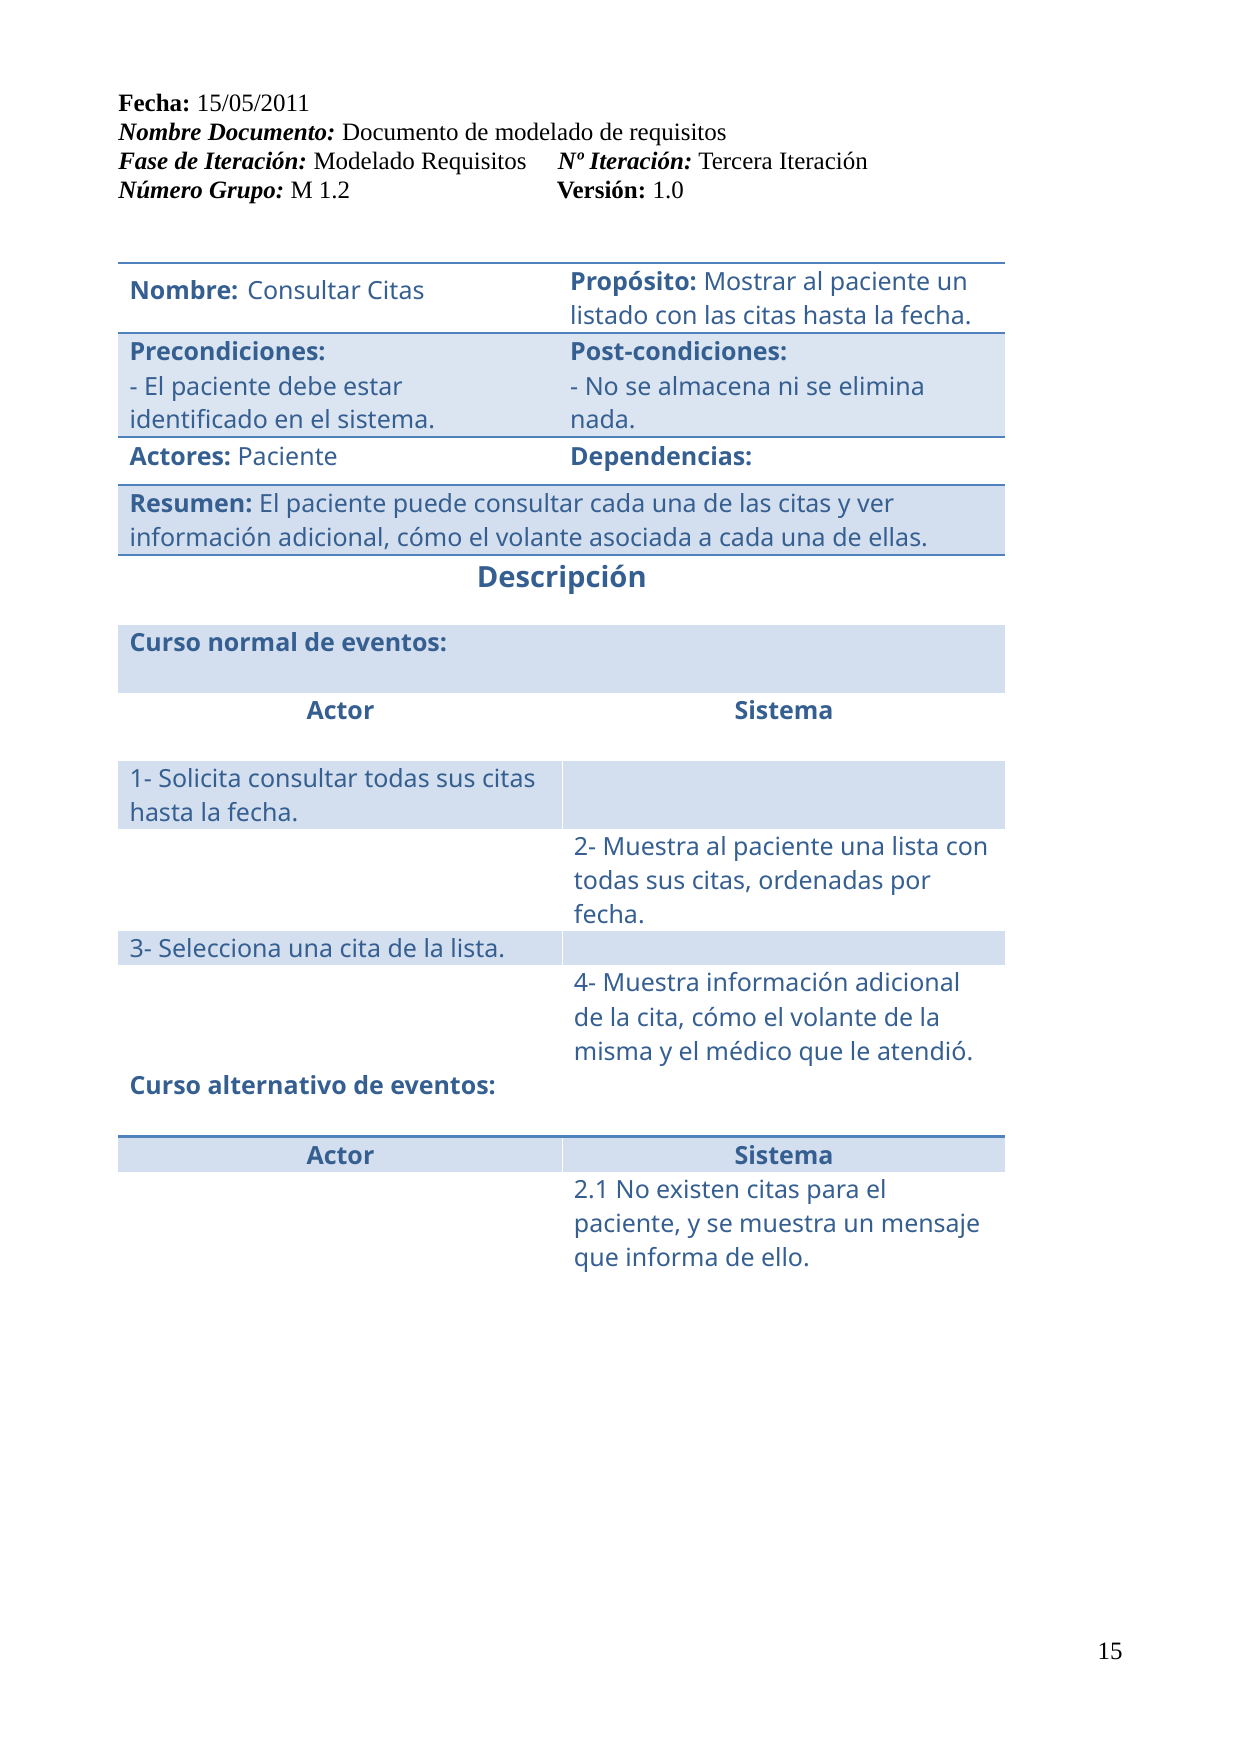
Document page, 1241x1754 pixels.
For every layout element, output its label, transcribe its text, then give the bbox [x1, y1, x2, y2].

table_header Propósito: Mostrar al paciente un listado con las citas hasta la fecha. [559, 264, 1005, 332]
table_cell 2.1 No existen citas para el paciente, y se muestra un mensaje que informa de ello. [563, 1172, 1005, 1274]
table_cell Sistema [563, 1138, 1005, 1172]
table_cell Post-condiciones: - No se almacena ni se elimina nada. [559, 334, 1005, 436]
table_header Curso normal de eventos: [118, 625, 1005, 693]
table_cell [118, 829, 562, 931]
table_cell Dependencias: [559, 438, 1005, 484]
table_cell 3- Selecciona una cita de la lista. [118, 931, 562, 965]
table_cell Actores: Paciente [118, 438, 559, 484]
table_cell Curso alternativo de eventos: [118, 1067, 1005, 1135]
table_cell [563, 761, 1005, 829]
table_cell 1- Solicita consultar todas sus citas hasta la fecha. [118, 761, 562, 829]
table_cell Descripción [118, 556, 1005, 596]
table_cell [118, 1172, 562, 1274]
table_cell Sistema [563, 693, 1005, 761]
table_cell Precondiciones: - El paciente debe estar identificado en el sistema. [118, 334, 559, 436]
table_cell [563, 931, 1005, 965]
table_cell Actor [118, 693, 562, 761]
table_cell Actor [118, 1138, 562, 1172]
table_header Nombre: Consultar Citas [118, 264, 559, 332]
table_cell Resumen: El paciente puede consultar cada una de las citas y ver información adicional, cómo el volante asociada a cada una de ellas. [118, 486, 1005, 554]
table_cell 4- Muestra información adicional de la cita, cómo el volante de la misma y el médico que le atendió. [563, 965, 1005, 1067]
table_cell 2- Muestra al paciente una lista con todas sus citas, ordenadas por fecha. [563, 829, 1005, 931]
table_cell [118, 965, 562, 1067]
